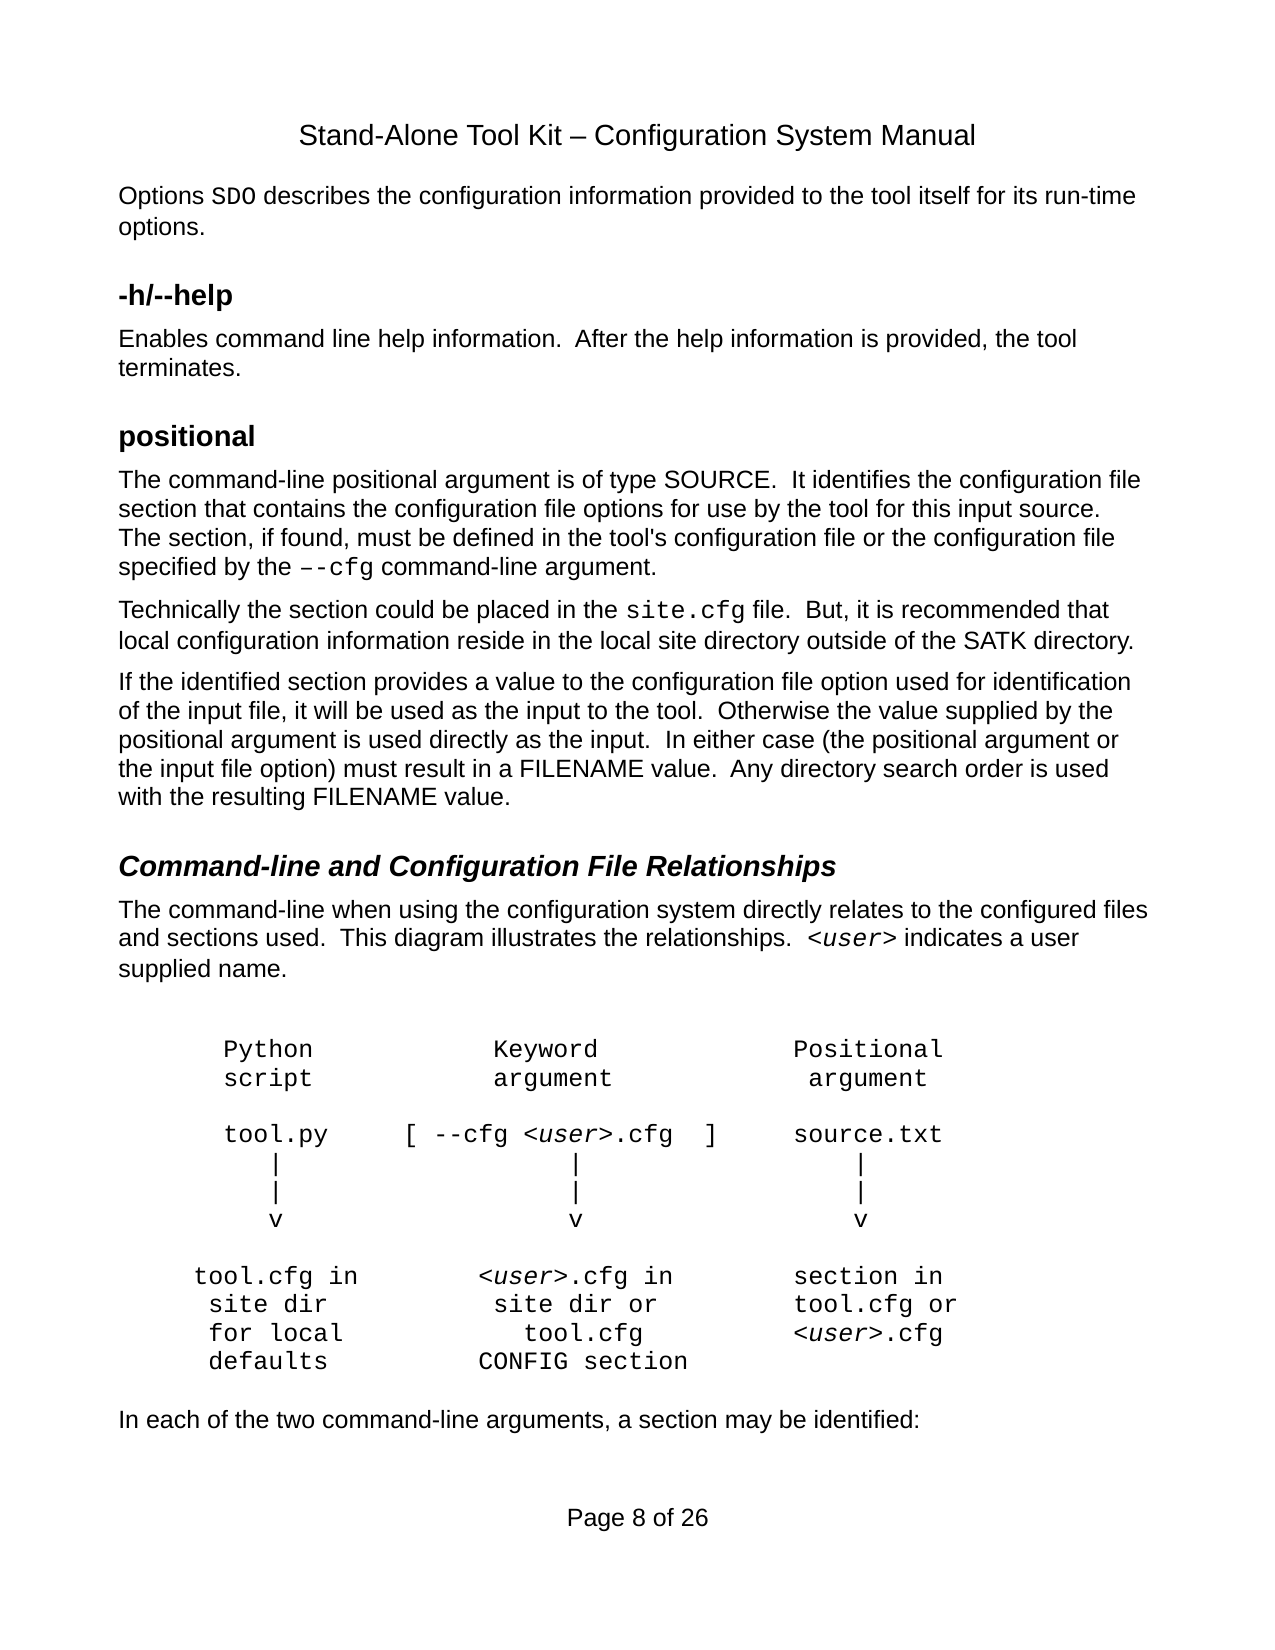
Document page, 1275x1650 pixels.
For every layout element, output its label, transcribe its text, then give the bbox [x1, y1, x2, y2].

text | | | [118, 1150, 1157, 1178]
text | | | [118, 1178, 1157, 1207]
text tool.py [ --cfg <user>.cfg ] source.txt [118, 1122, 1157, 1150]
subtitle Command-line and Configuration File Relationships [118, 848, 1157, 882]
text for local tool.cfg <user>.cfg [118, 1320, 1157, 1348]
text defaults CONFIG section [118, 1348, 1157, 1377]
text Python Keyword Positional [118, 1037, 1157, 1065]
text The command-line when using the configuration system directly relates to the configured files and sections used. This diagram illustrates the relationships. <user> indicates a user supplied name. [118, 894, 1157, 983]
text Technically the section could be placed in the site.cfg file. But, it is recommended that local configuration information reside in the local site directory outside of the SATK directory. [118, 595, 1157, 655]
subtitle -h/--help [118, 278, 1157, 312]
text Options SDO describes the configuration information provided to the tool itself for its run-time options. [118, 181, 1157, 241]
text script argument argument [118, 1065, 1157, 1093]
text The command-line positional argument is of type SOURCE. It identifies the configuration file section that contains the configuration file options for use by the tool for this input source. The section, if found, must be defined in the tool's configuration file or the configuration file specified by the –-cfg command-line argument. [118, 465, 1157, 583]
text v v v [118, 1207, 1157, 1235]
text site dir site dir or tool.cfg or [118, 1292, 1157, 1320]
text In each of the two command-line arguments, a section may be identified: [118, 1405, 1157, 1434]
subtitle positional [118, 419, 1157, 453]
text Enables command line help information. After the help information is provided, the tool terminates. [118, 324, 1157, 382]
text If the identified section provides a value to the configuration file option used for identification of the input file, it will be used as the input to the tool. Otherwise the value supplied by the positional argument is used directly as the input. In either case (the positional argument or the input file option) must result in a FILENAME value. Any directory search order is used with the resulting FILENAME value. [118, 667, 1157, 811]
text tool.cfg in <user>.cfg in section in [118, 1263, 1157, 1292]
